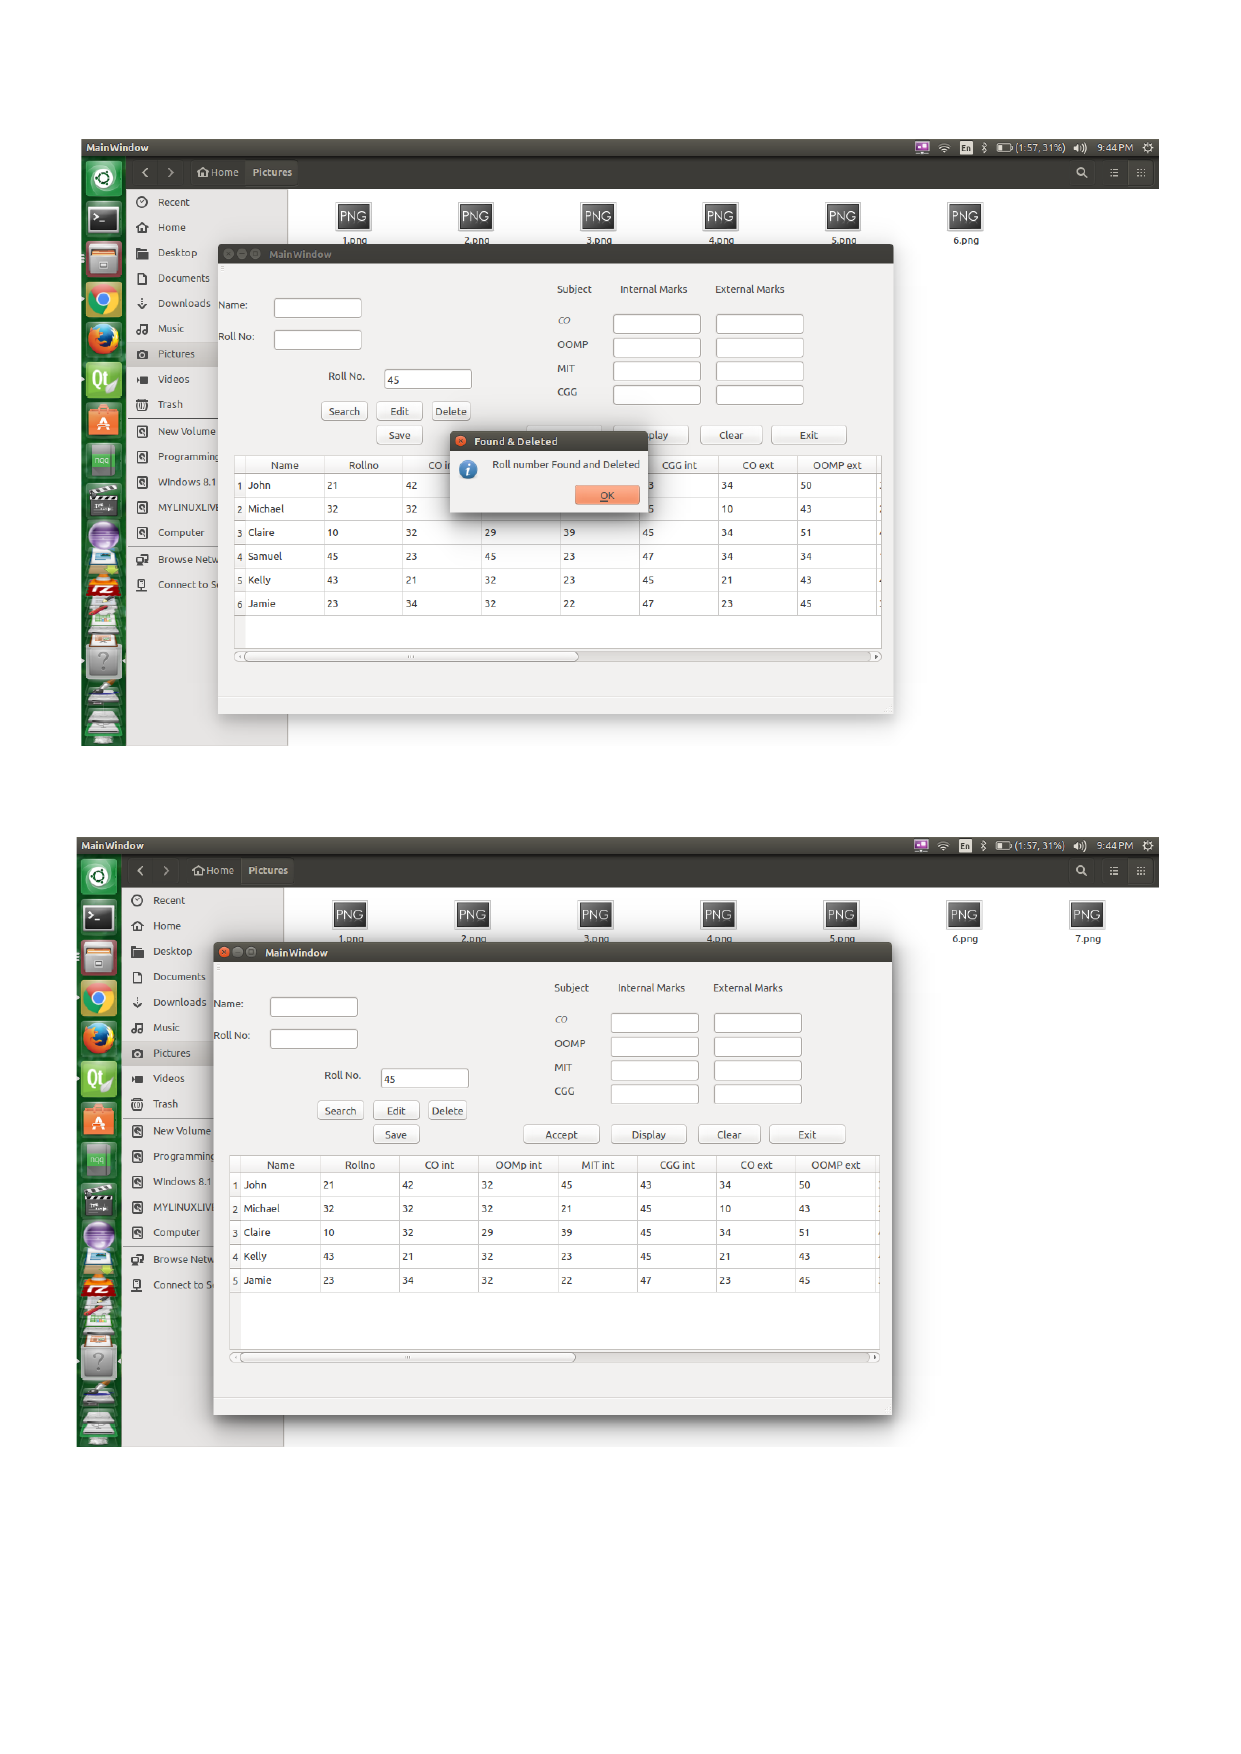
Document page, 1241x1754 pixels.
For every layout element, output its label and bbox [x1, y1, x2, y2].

picture [81, 139, 1159, 746]
picture [76, 837, 1159, 1447]
